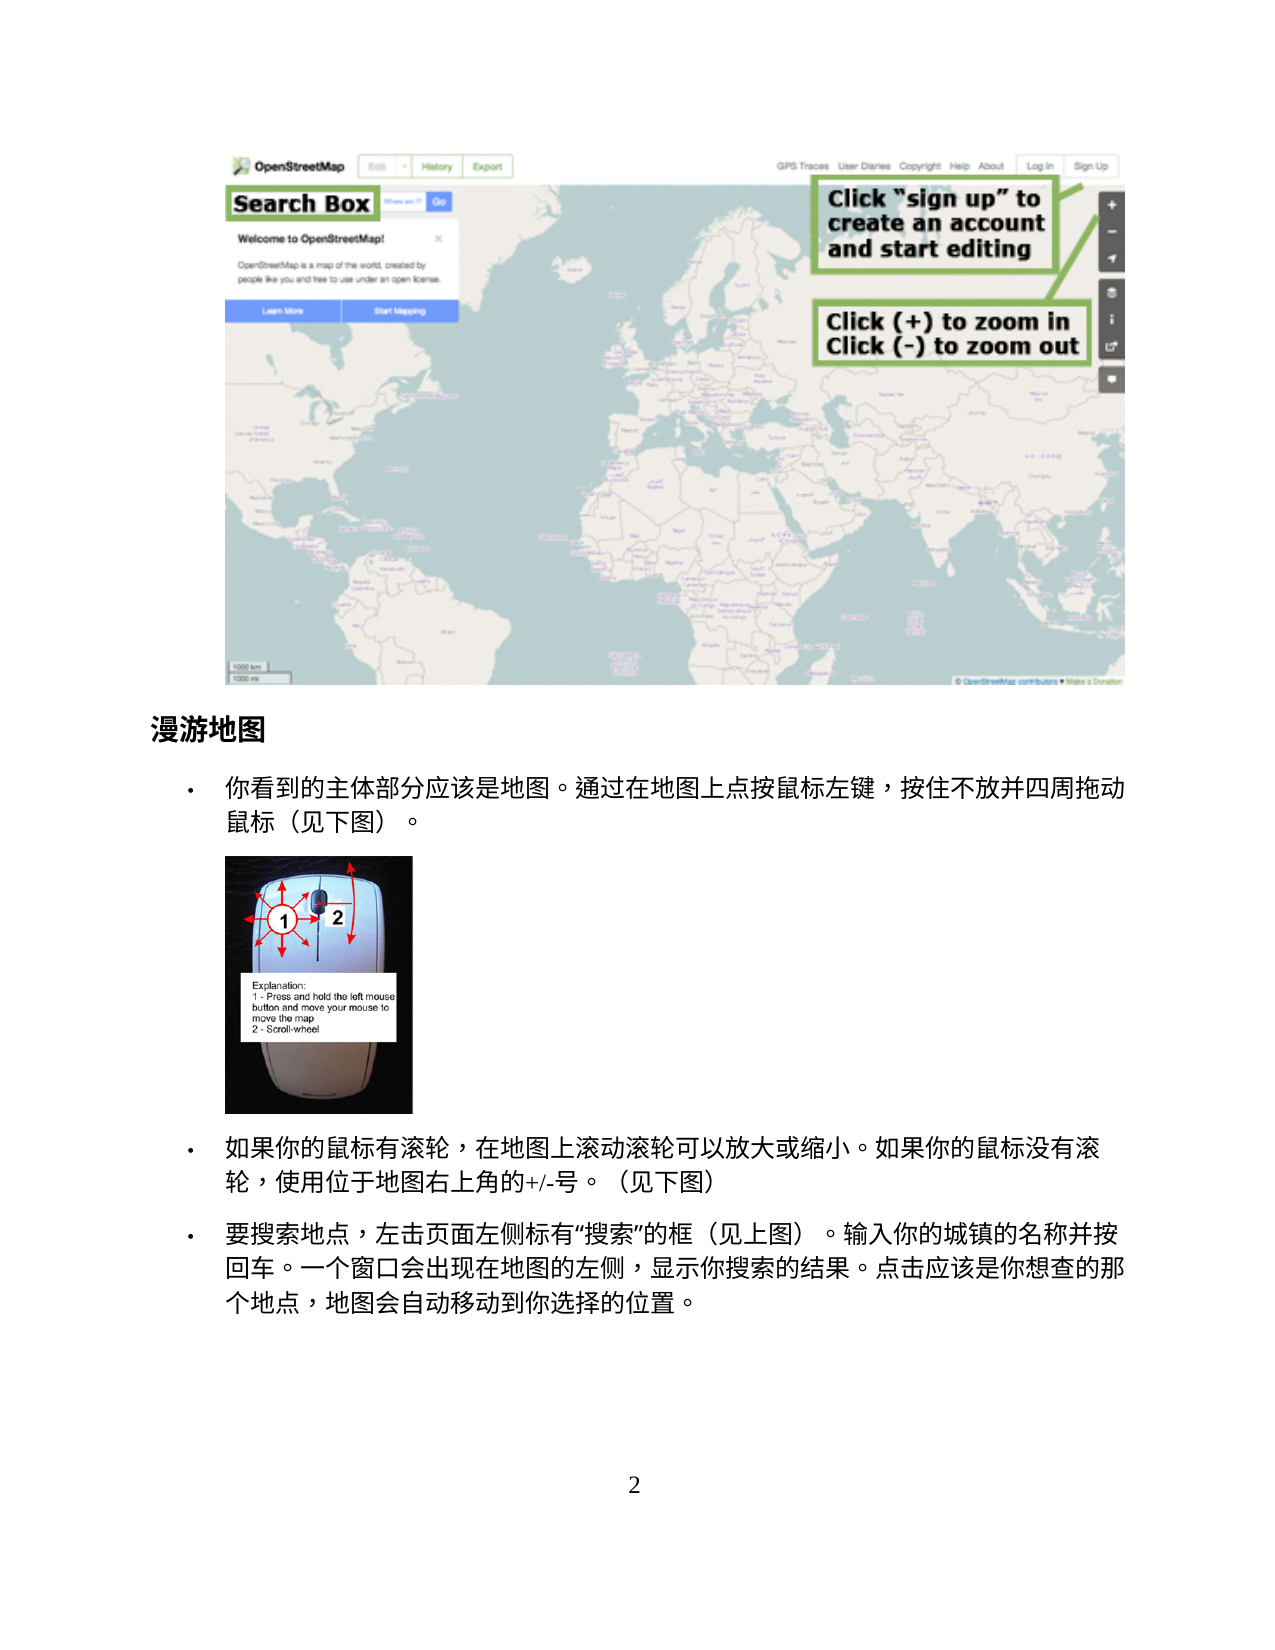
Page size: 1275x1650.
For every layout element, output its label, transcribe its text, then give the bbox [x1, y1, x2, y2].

list 你看到的主体部分应该是地图。通过在地图上点按鼠标左键，按住不放并四周拖动鼠标（见下图）。 [187, 771, 1125, 839]
list 要搜索地点，左击页面左侧标有“搜索”的框（见上图）。输入你的城镇的名称并按回车。一个窗口会出现在地图的左侧，显示你搜索的结果。点击应该是你想查的那个地点，地图会自动移动到你选择的位置。 [187, 1217, 1125, 1319]
picture [225, 856, 413, 1114]
list 如果你的鼠标有滚轮，在地图上滚动滚轮可以放大或缩小。如果你的鼠标没有滚轮，使用位于地图右上角的+/-号。（见下图） [187, 1131, 1125, 1199]
picture [225, 150, 1125, 685]
subtitle 漫游地图 [150, 710, 1125, 749]
